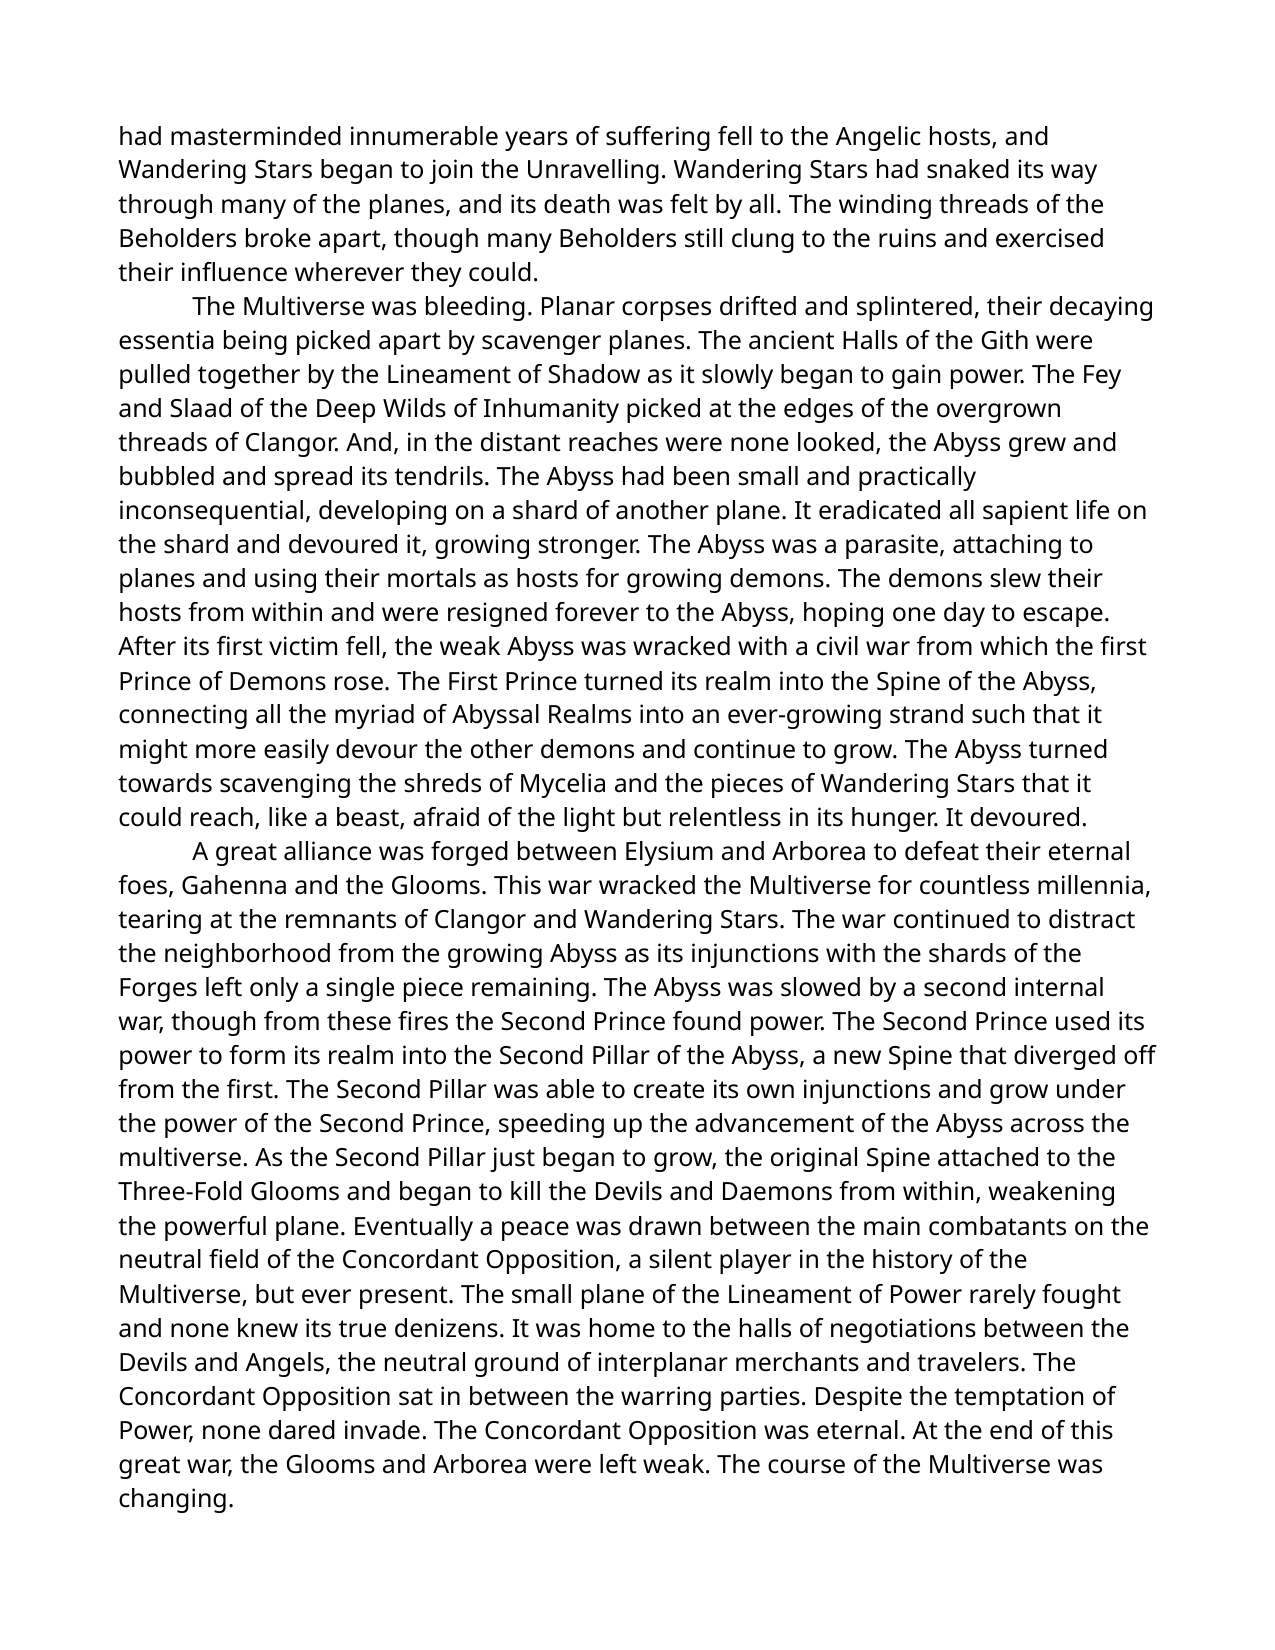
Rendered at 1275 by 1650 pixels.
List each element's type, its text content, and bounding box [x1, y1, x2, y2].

text A great alliance was forged between Elysium and Arborea to defeat their eternal foes, Gahenna and the Glooms. This war wracked the Multiverse for countless millennia, tearing at the remnants of Clangor and Wandering Stars. The war continued to distract the neighborhood from the growing Abyss as its injunctions with the shards of the Forges left only a single piece remaining. The Abyss was slowed by a second internal war, though from these fires the Second Prince found power. The Second Prince used its power to form its realm into the Second Pillar of the Abyss, a new Spine that diverged off from the first. The Second Pillar was able to create its own injunctions and grow under the power of the Second Prince, speeding up the advancement of the Abyss across the multiverse. As the Second Pillar just began to grow, the original Spine attached to the Three-Fold Glooms and began to kill the Devils and Daemons from within, weakening the powerful plane. Eventually a peace was drawn between the main combatants on the neutral field of the Concordant Opposition, a silent player in the history of the Multiverse, but ever present. The small plane of the Lineament of Power rarely fought and none knew its true denizens. It was home to the halls of negotiations between the Devils and Angels, the neutral ground of interplanar merchants and travelers. The Concordant Opposition sat in between the warring parties. Despite the temptation of Power, none dared invade. The Concordant Opposition was eternal. At the end of this great war, the Glooms and Arborea were left weak. The course of the Multiverse was changing. [118, 833, 1157, 1515]
text The Multiverse was bleeding. Planar corpses drifted and splintered, their decaying essentia being picked apart by scavenger planes. The ancient Halls of the Gith were pulled together by the Lineament of Shadow as it slowly began to gain power. The Fey and Slaad of the Deep Wilds of Inhumanity picked at the edges of the overgrown threads of Clangor. And, in the distant reaches were none looked, the Abyss grew and bubbled and spread its tendrils. The Abyss had been small and practically inconsequential, developing on a shard of another plane. It eradicated all sapient life on the shard and devoured it, growing stronger. The Abyss was a parasite, attaching to planes and using their mortals as hosts for growing demons. The demons slew their hosts from within and were resigned forever to the Abyss, hoping one day to escape. After its first victim fell, the weak Abyss was wracked with a civil war from which the first Prince of Demons rose. The First Prince turned its realm into the Spine of the Abyss, connecting all the myriad of Abyssal Realms into an ever-growing strand such that it might more easily devour the other demons and continue to grow. The Abyss turned towards scavenging the shreds of Mycelia and the pieces of Wandering Stars that it could reach, like a beast, afraid of the light but relentless in its hunger. It devoured. [118, 288, 1157, 833]
text had masterminded innumerable years of suffering fell to the Angelic hosts, and Wandering Stars began to join the Unravelling. Wandering Stars had snaked its way through many of the planes, and its death was felt by all. The winding threads of the Beholders broke apart, though many Beholders still clung to the ruins and exercised their influence wherever they could. [118, 118, 1157, 288]
